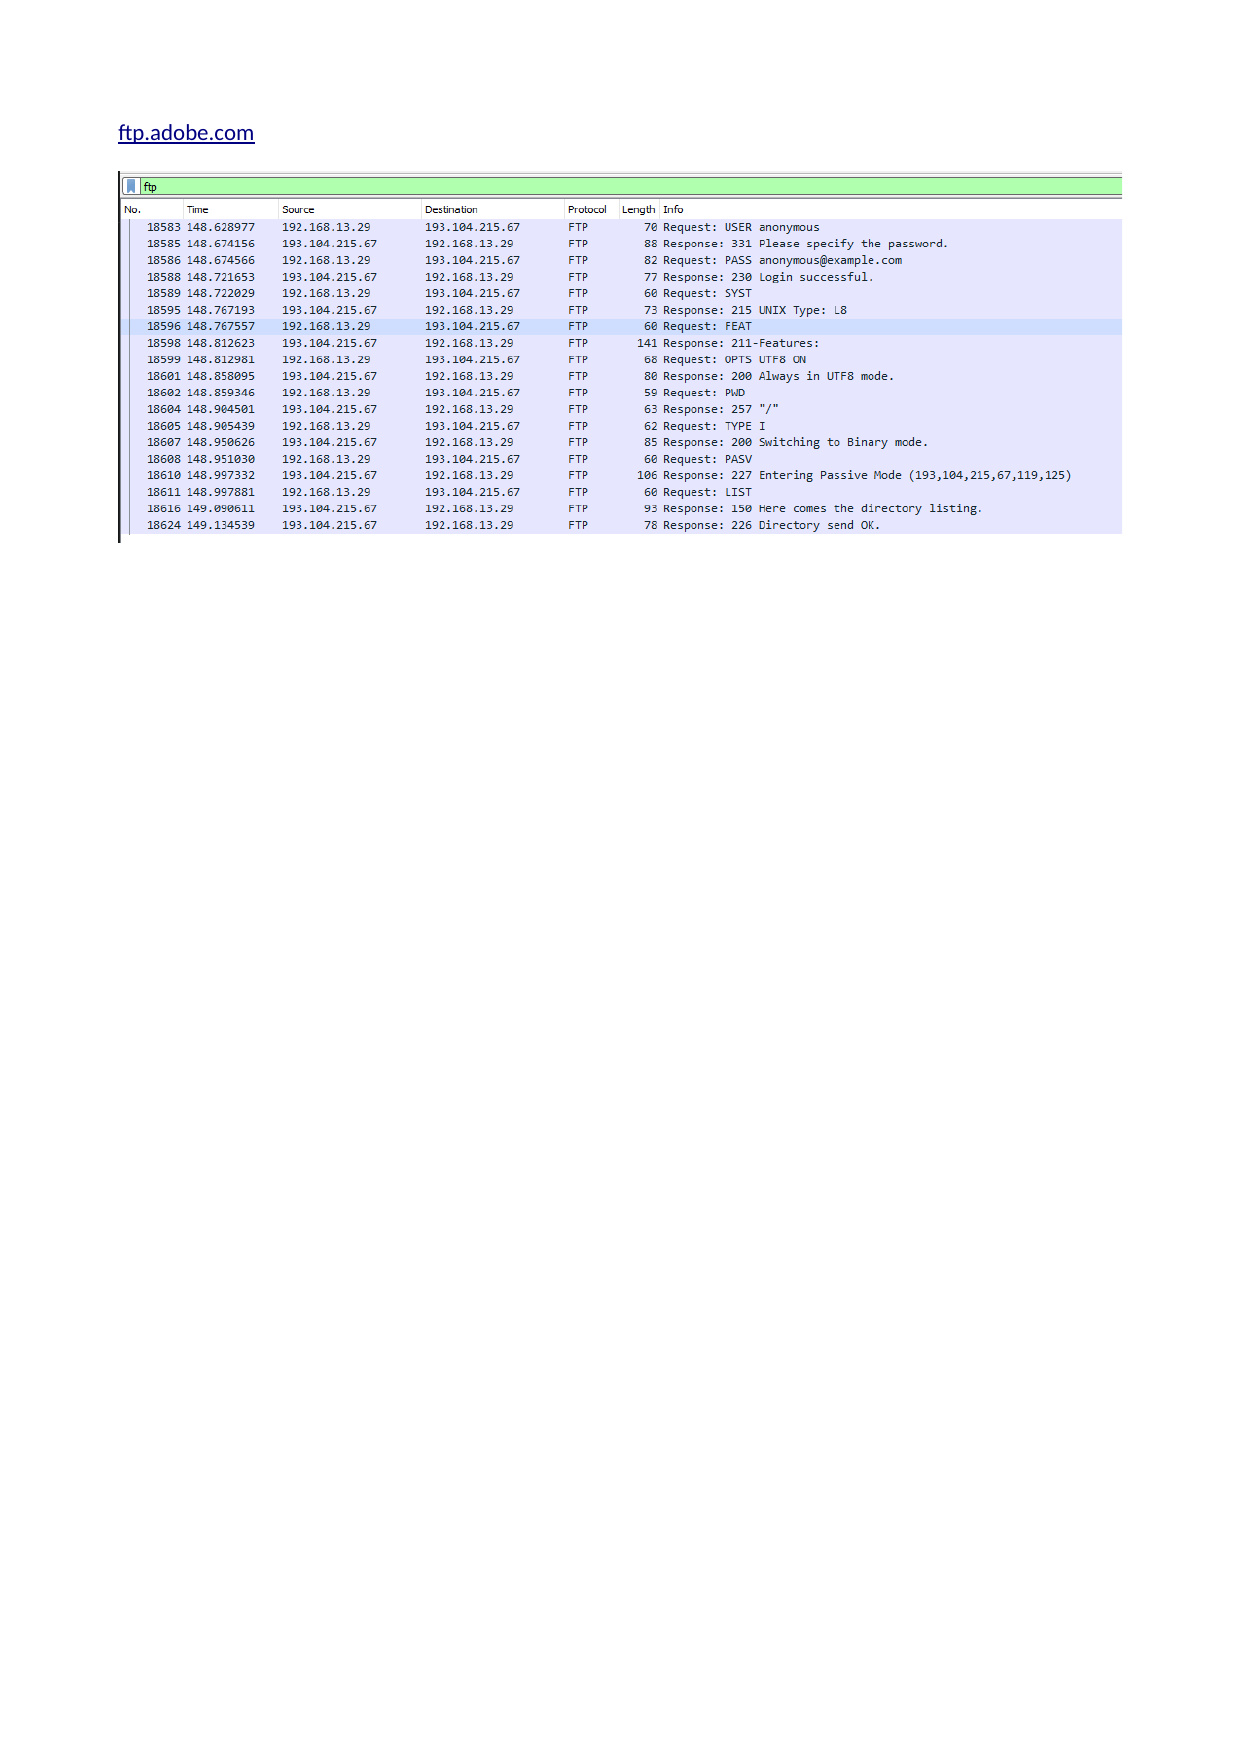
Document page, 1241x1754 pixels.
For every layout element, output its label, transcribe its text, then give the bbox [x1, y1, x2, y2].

text ftp.adobe.com [118, 118, 1122, 146]
picture [118, 171, 1123, 543]
